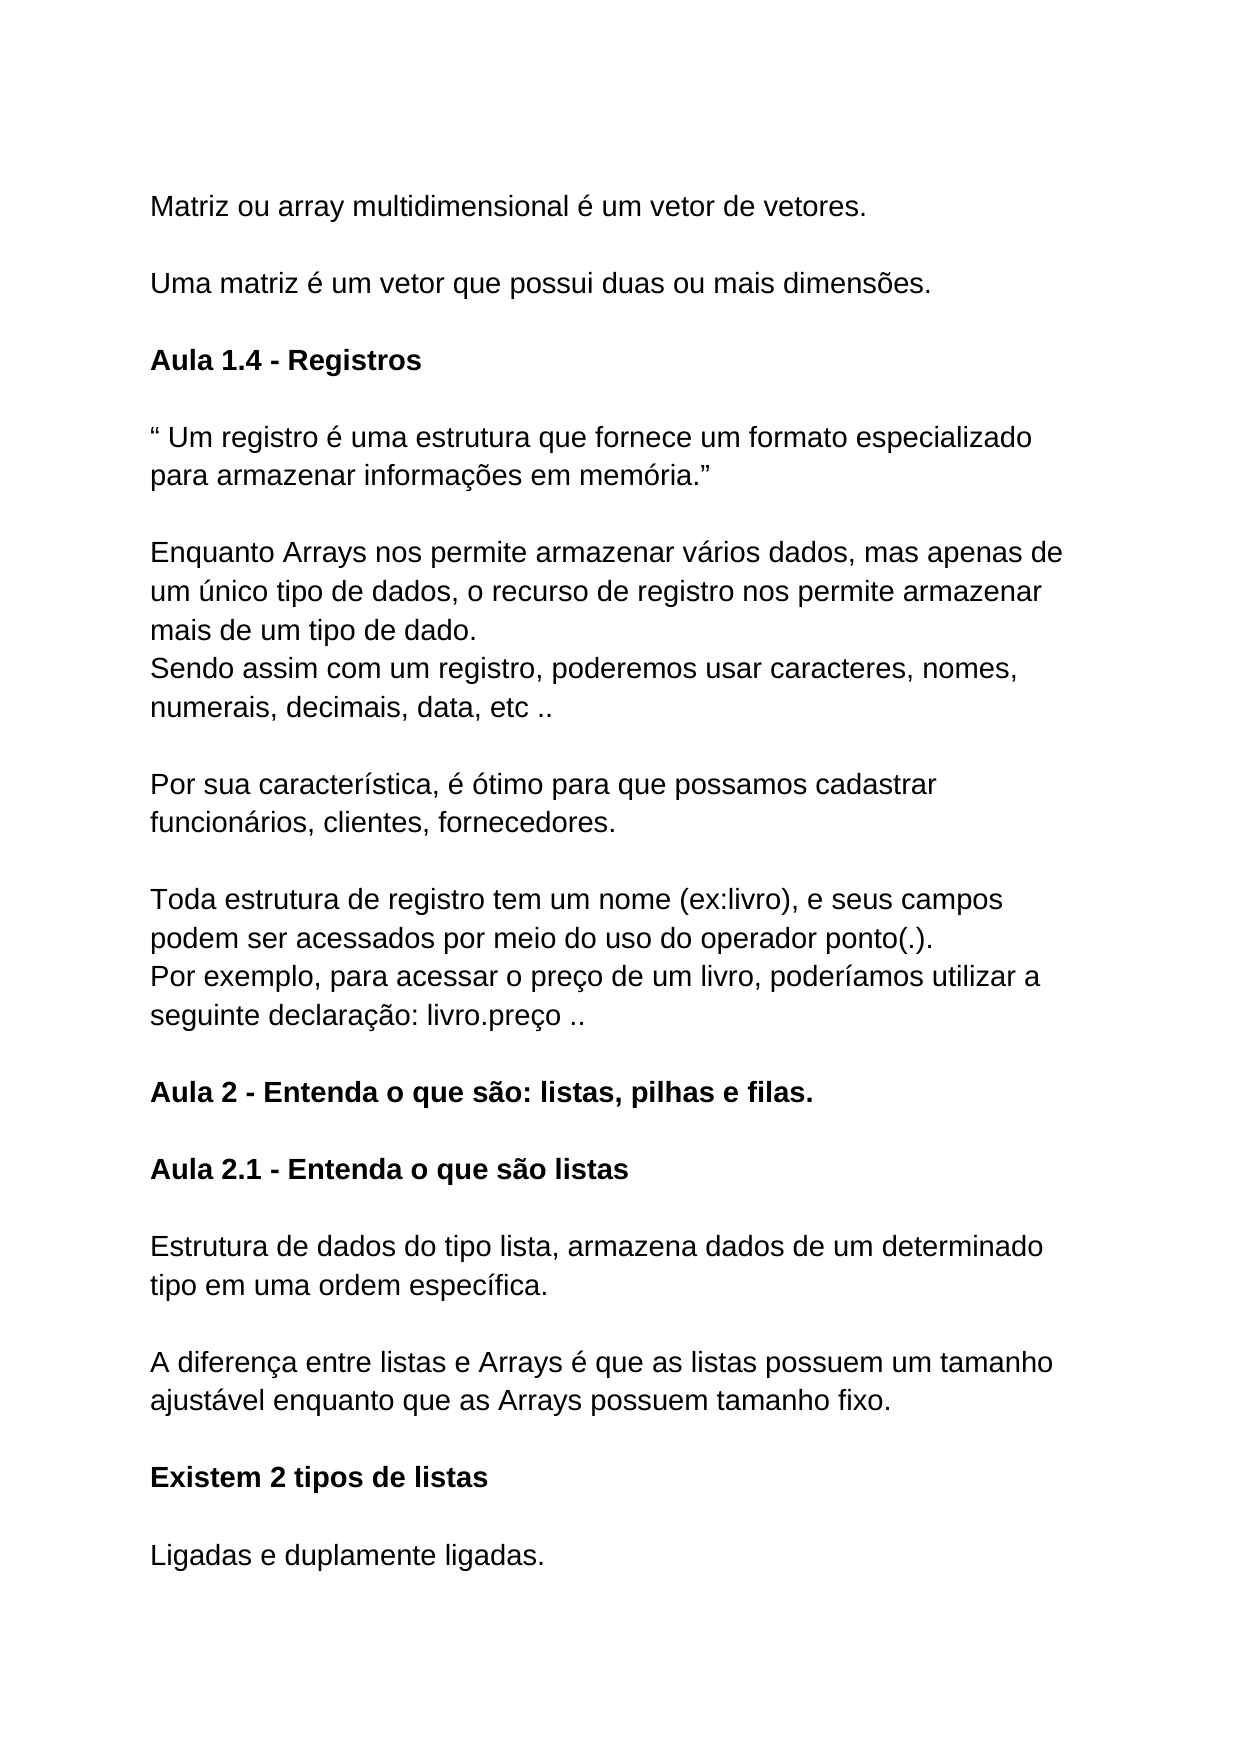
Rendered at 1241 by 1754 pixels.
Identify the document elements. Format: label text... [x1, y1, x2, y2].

text Aula 1.4 - Registros [150, 343, 1090, 376]
text Por exemplo, para acessar o preço de um livro, poderíamos utilizar a seguinte declaração: livro.preço .. [150, 959, 1090, 1031]
text Matriz ou array multidimensional é um vetor de vetores. [150, 188, 1090, 222]
text Sendo assim com um registro, poderemos usar caracteres, nomes, numerais, decimais, data, etc .. [150, 651, 1090, 723]
text Existem 2 tipos de listas [150, 1460, 1090, 1494]
text Enquanto Arrays nos permite armazenar vários dados, mas apenas de um único tipo de dados, o recurso de registro nos permite armazenar mais de um tipo de dado. [150, 535, 1090, 646]
text Por sua característica, é ótimo para que possamos cadastrar funcionários, clientes, fornecedores. [150, 767, 1090, 839]
text Estrutura de dados do tipo lista, armazena dados de um determinado tipo em uma ordem específica. [150, 1229, 1090, 1301]
text Ligadas e duplamente ligadas. [150, 1537, 1090, 1571]
text Uma matriz é um vetor que possui duas ou mais dimensões. [150, 266, 1090, 299]
text A diferença entre listas e Arrays é que as listas possuem um tamanho ajustável enquanto que as Arrays possuem tamanho fixo. [150, 1345, 1090, 1417]
text “ Um registro é uma estrutura que fornece um formato especializado para armazenar informações em memória.” [150, 420, 1090, 492]
text Aula 2.1 - Entenda o que são listas [150, 1152, 1090, 1186]
text Aula 2 - Entenda o que são: listas, pilhas e filas. [150, 1075, 1090, 1108]
text Toda estrutura de registro tem um nome (ex:livro), e seus campos podem ser acessados por meio do uso do operador ponto(.). [150, 882, 1090, 954]
